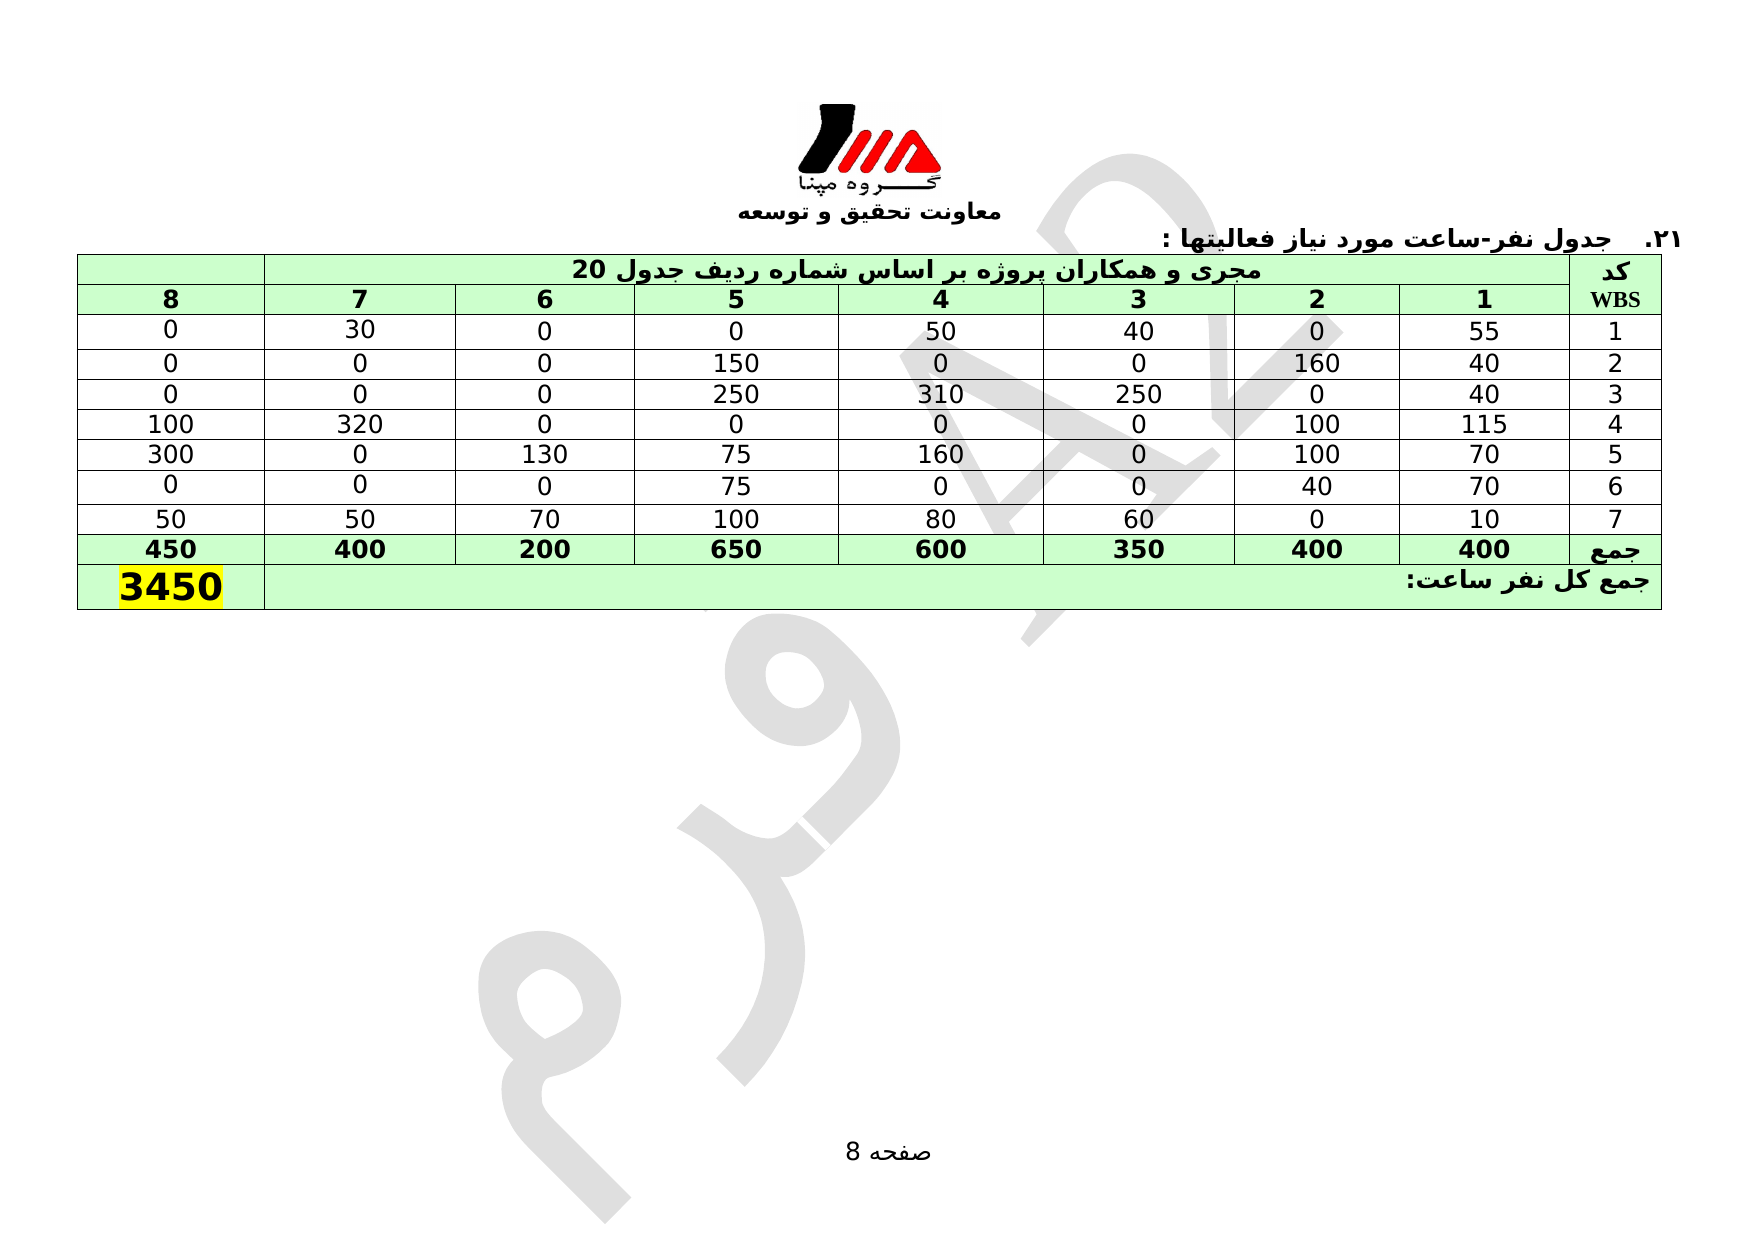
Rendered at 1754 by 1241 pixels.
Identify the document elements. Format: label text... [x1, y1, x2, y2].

table_cell 320 [265, 410, 455, 439]
table_cell 50 [839, 315, 1043, 349]
table_cell 4 [1570, 410, 1661, 439]
table_cell 5 [635, 285, 838, 314]
table_cell 400 [265, 535, 455, 564]
table_cell 0 [456, 350, 634, 379]
table_cell 1 [1570, 315, 1661, 349]
table_cell 100 [1235, 440, 1399, 469]
table_cell 0 [1235, 380, 1399, 409]
table_cell مجری و همکاران پروژه بر اساس شماره ردیف جدول 20 [265, 255, 1569, 284]
table_cell 75 [635, 440, 838, 469]
table_cell 200 [456, 535, 634, 564]
table_cell 0 [1235, 315, 1399, 349]
table_cell 50 [265, 505, 455, 534]
table_cell 3 [1044, 285, 1234, 314]
table_cell 250 [635, 380, 838, 409]
table_cell 10 [1400, 505, 1569, 534]
table_cell 0 [1044, 350, 1234, 379]
table_cell 60 [1044, 505, 1234, 534]
table_cell 250 [1044, 380, 1234, 409]
table_cell 40 [1235, 471, 1399, 504]
table_cell جمع [1570, 535, 1661, 564]
table_cell 3450 [78, 565, 264, 609]
table_cell 0 [78, 471, 264, 504]
table_cell 70 [1400, 471, 1569, 504]
table_cell 7 [265, 285, 455, 314]
table_cell 450 [78, 535, 264, 564]
table_cell 5 [1570, 440, 1661, 469]
table_cell 40 [1400, 380, 1569, 409]
table_cell 160 [839, 440, 1043, 469]
table_cell 0 [635, 410, 838, 439]
table_cell 0 [839, 471, 1043, 504]
table_cell 150 [635, 350, 838, 379]
table_cell 310 [839, 380, 1043, 409]
table_cell 400 [1235, 535, 1399, 564]
table_cell جمع کل نفر ساعت: [265, 565, 1661, 609]
table_cell 0 [265, 380, 455, 409]
table_cell 3 [1570, 380, 1661, 409]
table_cell 100 [1235, 410, 1399, 439]
table_cell 2 [1570, 350, 1661, 379]
table_cell 0 [456, 471, 634, 504]
table_cell 0 [1235, 505, 1399, 534]
table_cell 0 [265, 440, 455, 469]
table_cell 30 [265, 315, 455, 349]
table_cell 50 [78, 505, 264, 534]
table_cell 0 [265, 471, 455, 504]
table_cell 0 [456, 315, 634, 349]
table_cell 0 [1044, 410, 1234, 439]
table_cell 130 [456, 440, 634, 469]
picture [796, 102, 943, 198]
table_cell 350 [1044, 535, 1234, 564]
table_cell 600 [839, 535, 1043, 564]
table_cell 55 [1400, 315, 1569, 349]
table_header [78, 225, 265, 254]
table_cell 0 [635, 315, 838, 349]
table_cell 70 [456, 505, 634, 534]
table_cell 0 [78, 315, 264, 349]
table_cell 650 [635, 535, 838, 564]
table_cell 4 [839, 285, 1043, 314]
table_cell 6 [456, 285, 634, 314]
table_cell 1 [1400, 285, 1569, 314]
table_cell 0 [78, 380, 264, 409]
table_cell کد WBS [1570, 255, 1661, 314]
table_cell 0 [1044, 471, 1234, 504]
table_cell 400 [1400, 535, 1569, 564]
table_cell 6 [1570, 471, 1661, 504]
table_cell 160 [1235, 350, 1399, 379]
table_cell 80 [839, 505, 1043, 534]
table_cell 75 [635, 471, 838, 504]
table_cell 40 [1044, 315, 1234, 349]
table_cell 0 [1044, 440, 1234, 469]
table_header جدول نفر-ساعت مورد نیاز فعالیت­ها : [265, 225, 1662, 254]
table_cell 0 [839, 350, 1043, 379]
table_cell 7 [1570, 505, 1661, 534]
table_cell [78, 255, 264, 284]
table_cell 300 [78, 440, 264, 469]
table_cell 0 [839, 410, 1043, 439]
table_cell 115 [1400, 410, 1569, 439]
table_cell 0 [78, 350, 264, 379]
table_cell 40 [1400, 350, 1569, 379]
table_cell 0 [265, 350, 455, 379]
table_cell 100 [78, 410, 264, 439]
table_cell 0 [456, 380, 634, 409]
table_cell 70 [1400, 440, 1569, 469]
table_cell 100 [635, 505, 838, 534]
table_cell 2 [1235, 285, 1399, 314]
table_cell 0 [456, 410, 634, 439]
table_cell 8 [78, 285, 264, 314]
